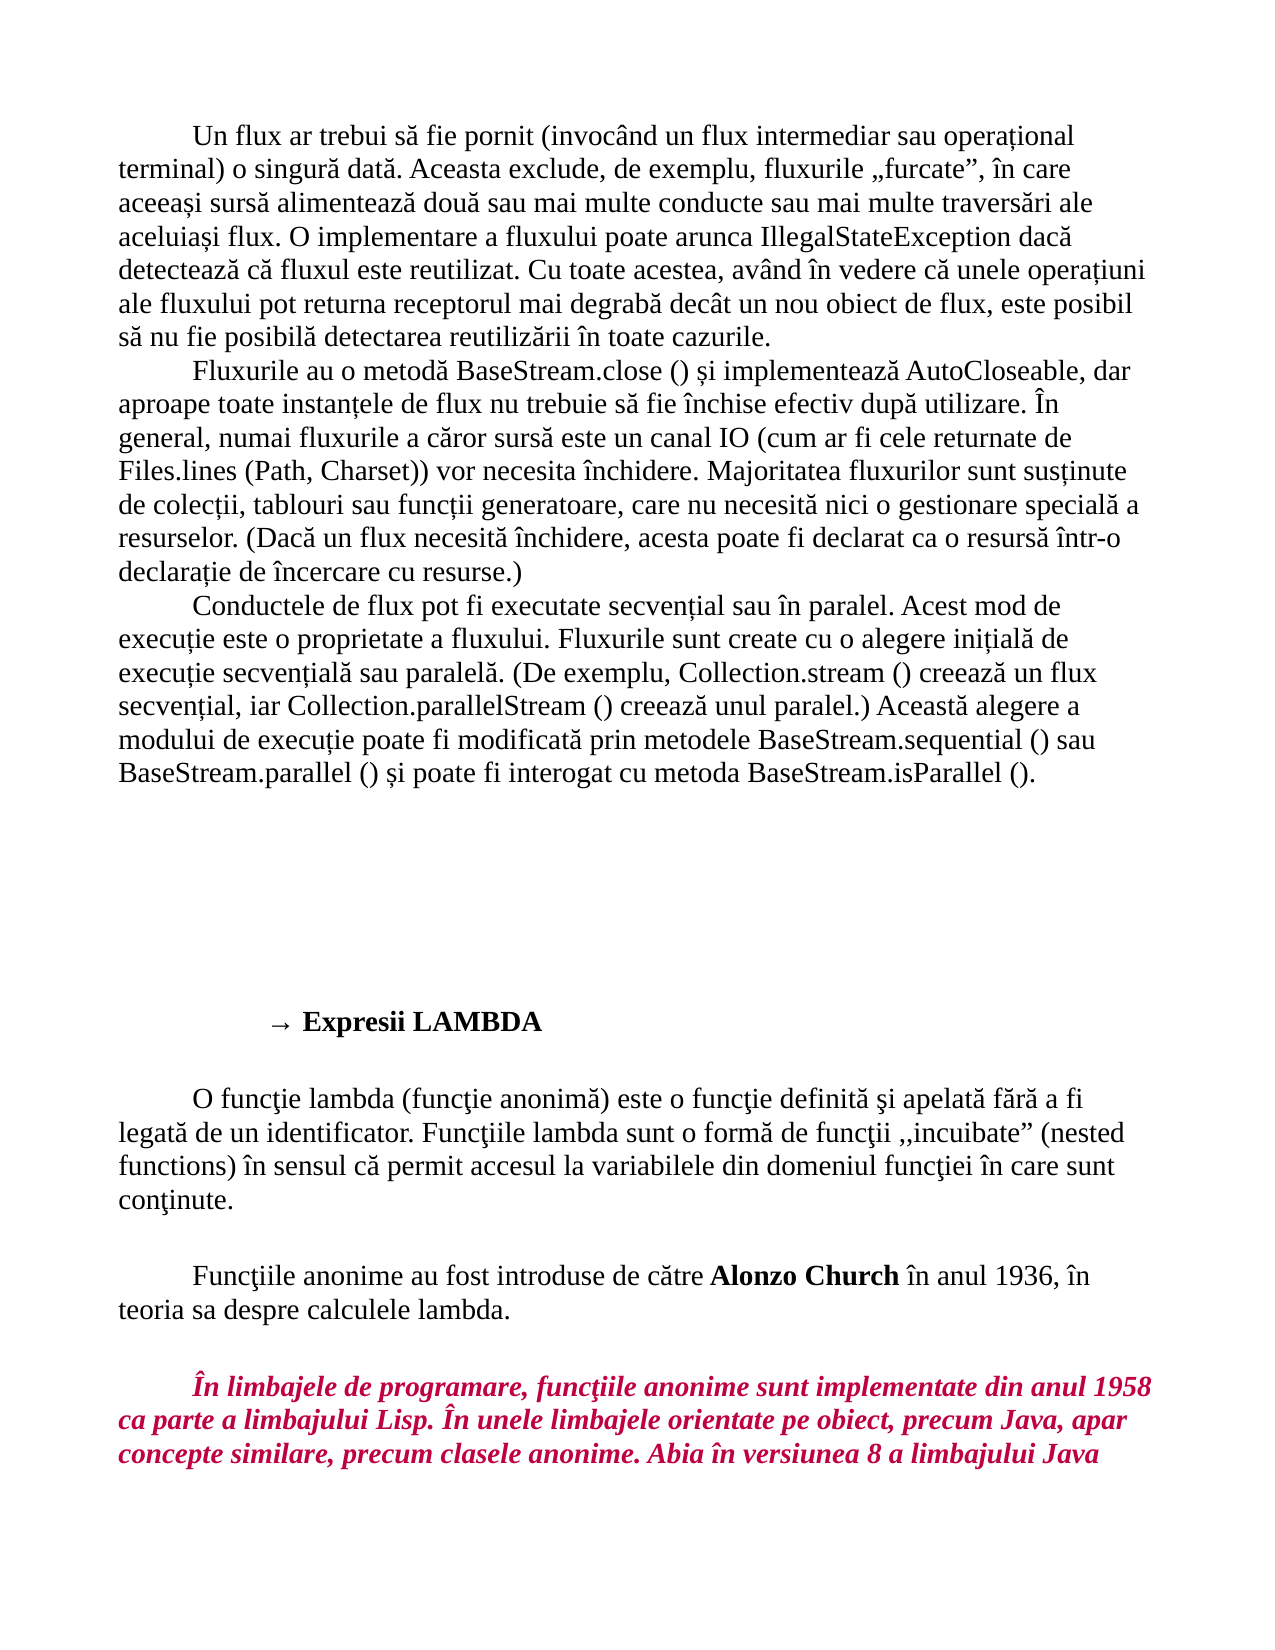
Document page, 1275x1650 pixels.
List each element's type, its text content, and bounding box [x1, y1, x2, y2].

text Un flux ar trebui să fie pornit (invocând un flux intermediar sau operațional terminal) o singură dată. Aceasta exclude, de exemplu, fluxurile „furcate”, în care aceeași sursă alimentează două sau mai multe conducte sau mai multe traversări ale aceluiași flux. O implementare a fluxului poate arunca IllegalStateException dacă detectează că fluxul este reutilizat. Cu toate acestea, având în vedere că unele operațiuni ale fluxului pot returna receptorul mai degrabă decât un nou obiect de flux, este posibil să nu fie posibilă detectarea reutilizării în toate cazurile. [118, 118, 1157, 353]
text Fluxurile au o metodă BaseStream.close () și implementează AutoCloseable, dar aproape toate instanțele de flux nu trebuie să fie închise efectiv după utilizare. În general, numai fluxurile a căror sursă este un canal IO (cum ar fi cele returnate de Files.lines (Path, Charset)) vor necesita închidere. Majoritatea fluxurilor sunt susținute de colecții, tablouri sau funcții generatoare, care nu necesită nici o gestionare specială a resurselor. (Dacă un flux necesită închidere, acesta poate fi declarat ca o resursă într-o declarație de încercare cu resurse.) [118, 353, 1157, 588]
text O funcţie lambda (funcţie anonimă) este o funcţie definită şi apelată fără a fi legată de un identificator. Funcţiile lambda sunt o formă de funcţii ,,incuibate” (nested functions) în sensul că permit accesul la variabilele din domeniul funcţiei în care sunt conţinute. [118, 1081, 1157, 1215]
text Conductele de flux pot fi executate secvențial sau în paralel. Acest mod de execuție este o proprietate a fluxului. Fluxurile sunt create cu o alegere inițială de execuție secvențială sau paralelă. (De exemplu, Collection.stream () creează un flux secvențial, iar Collection.parallelStream () creează unul paralel.) Această alegere a modului de execuție poate fi modificată prin metodele BaseStream.sequential () sau BaseStream.parallel () și poate fi interogat cu metoda BaseStream.isParallel (). [118, 588, 1157, 789]
text → Expresii LAMBDA [118, 1004, 1157, 1038]
text Funcţiile anonime au fost introduse de către Alonzo Church în anul 1936, în teoria sa despre calculele lambda. [118, 1258, 1157, 1326]
text În limbajele de programare, funcţiile anonime sunt implementate din anul 1958 ca parte a limbajului Lisp. În unele limbajele orientate pe obiect, precum Java, apar concepte similare, precum clasele anonime. Abia în versiunea 8 a limbajului Java [118, 1369, 1157, 1469]
